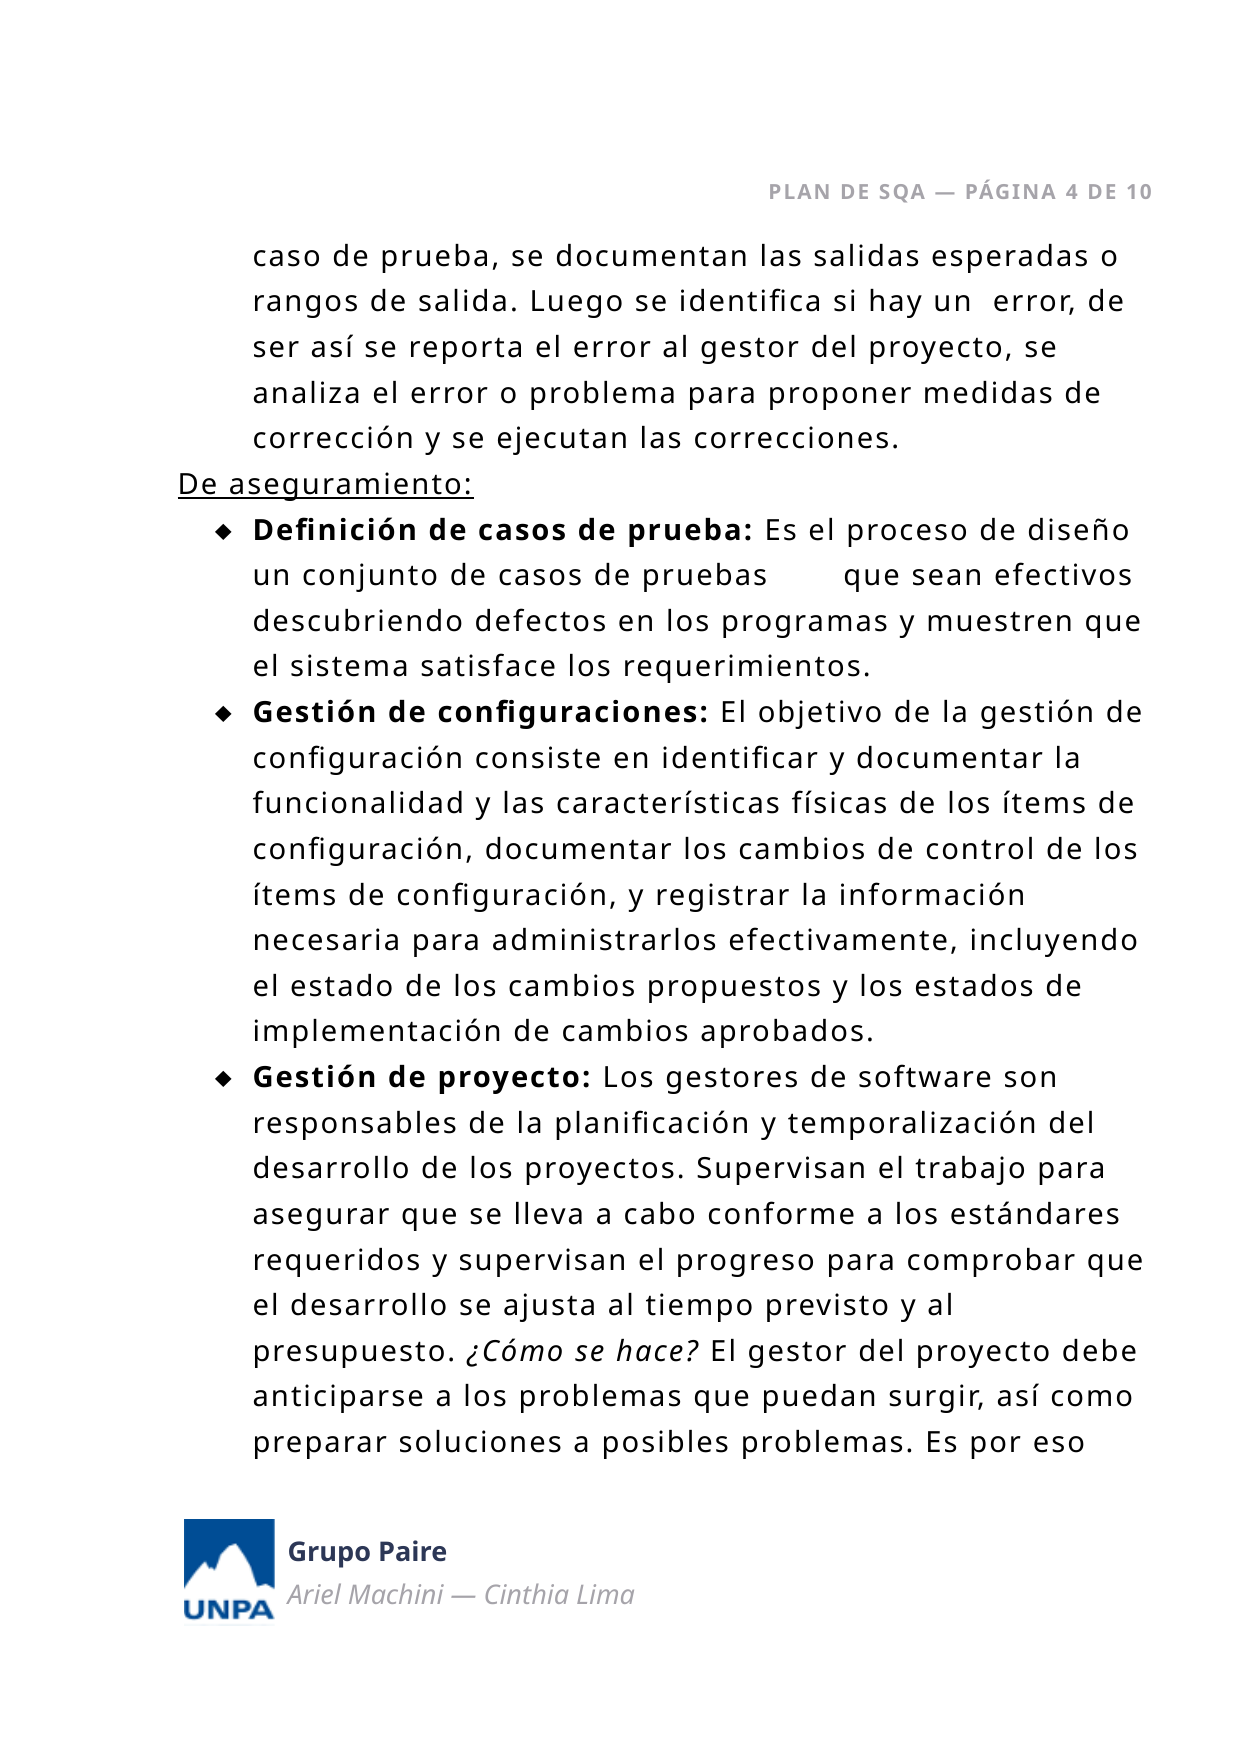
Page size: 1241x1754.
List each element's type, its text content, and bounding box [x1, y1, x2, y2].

picture [184, 1519, 275, 1626]
list Gestión de configuraciones: El objetivo de la gestión de configuración consiste en identificar y documentar la funcionalidad y las características físicas de los ítems de configuración, documentar los cambios de control de los ítems de configuración, y registrar la información necesaria para administrarlos efectivamente, incluyendo el estado de los cambios propuestos y los estados de implementación de cambios aprobados. [215, 691, 1152, 1050]
list caso de prueba, se documentan las salidas esperadas o rangos de salida. Luego se identifica si hay un error, de ser así se reporta el error al gestor del proyecto, se analiza el error o problema para proponer medidas de corrección y se ejecutan las correcciones. [215, 235, 1152, 457]
text De aseguramiento: [177, 463, 1152, 503]
list Definición de casos de prueba: Es el proceso de diseño un conjunto de casos de pruebas que sean efectivos descubriendo defectos en los programas y muestren que el sistema satisface los requerimientos. [215, 509, 1152, 685]
list Gestión de proyecto: Los gestores de software son responsables de la planificación y temporalización del desarrollo de los proyectos. Supervisan el trabajo para asegurar que se lleva a cabo conforme a los estándares requeridos y supervisan el progreso para comprobar que el desarrollo se ajusta al tiempo previsto y al presupuesto. ¿Cómo se hace? El gestor del proyecto debe anticiparse a los problemas que puedan surgir, así como preparar soluciones a posibles problemas. Es por eso [215, 1056, 1152, 1461]
